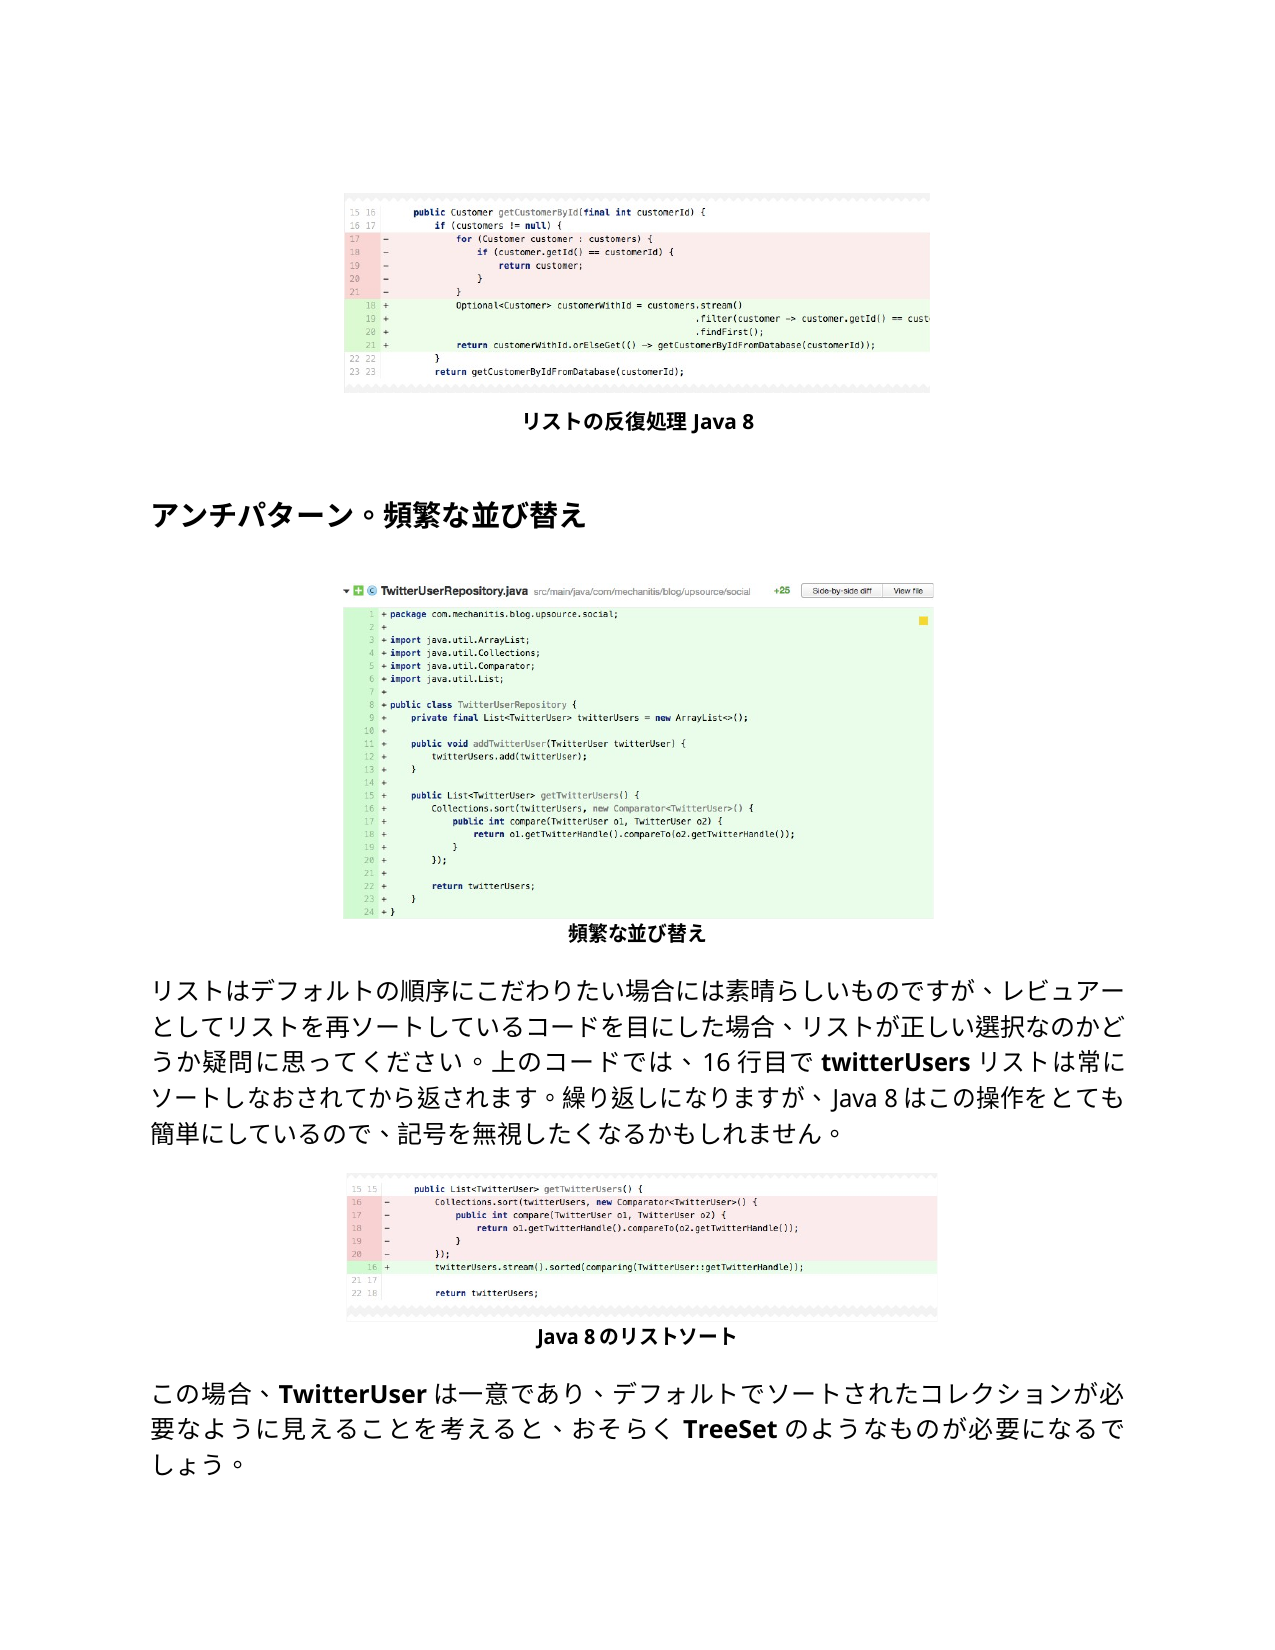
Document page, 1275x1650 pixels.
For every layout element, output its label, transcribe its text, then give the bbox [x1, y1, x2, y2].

picture [344, 193, 930, 393]
picture [346, 1173, 938, 1322]
text 頻繁な並び替え [151, 597, 1124, 947]
picture [343, 583, 934, 919]
text リストはデフォルトの順序にこだわりたい場合には素晴らしいものですが、レビュアーとしてリストを再ソートしているコードを目にした場合、リストが正しい選択なのかどうか疑問に思ってください。上のコードでは、16行目でtwitterUsersリストは常にソートしなおされてから返されます。繰り返しになりますが、Java 8はこの操作をとても簡単にしているので、記号を無視したくなるかもしれません。 [150, 973, 1126, 1151]
text リストの反復処理 Java 8 [150, 407, 1124, 436]
text Java 8のリストソート [151, 1186, 1124, 1350]
subtitle アンチパターン。頻繁な並び替え [150, 496, 1275, 535]
text この場合、TwitterUserは一意であり、デフォルトでソートされたコレクションが必要なように見えることを考えると、おそらくTreeSetのようなものが必要になるでしょう。 [150, 1376, 1126, 1482]
